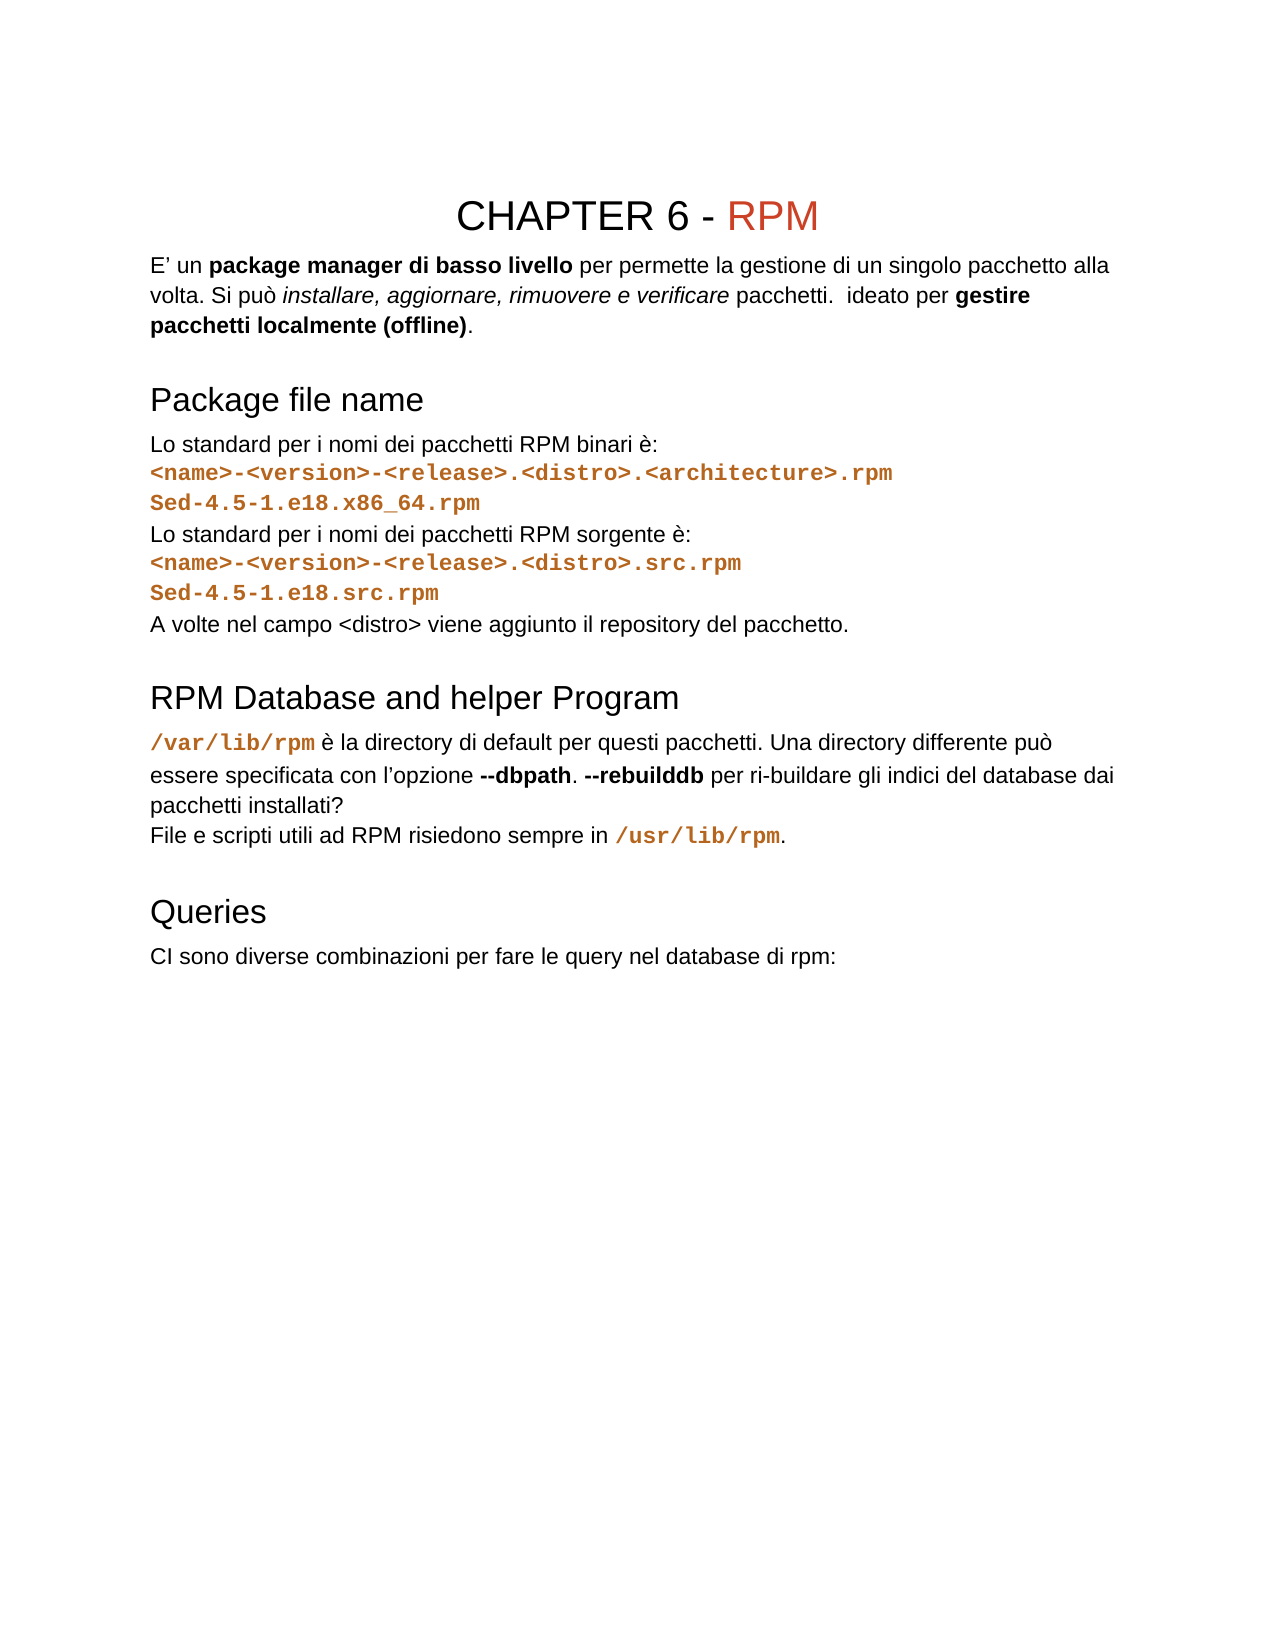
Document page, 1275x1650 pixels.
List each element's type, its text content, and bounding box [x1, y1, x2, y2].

text <name>-<version>-<release>.<distro>.src.rpm [150, 551, 1125, 577]
subtitle Package file name [150, 380, 1125, 419]
text CI sono diverse combinazioni per fare le query nel database di rpm: [150, 943, 1125, 969]
text Lo standard per i nomi dei pacchetti RPM binari è: <name>-<version>-<release>.<distro>.<architecture>.rpm [150, 431, 1125, 487]
text /var/lib/rpm è la directory di default per questi pacchetti. Una directory differente può essere specificata con l’opzione --dbpath. --rebuilddb per ri-buildare gli indici del database dai pacchetti installati? File e scripti utili ad RPM risiedono sempre in /usr/lib/rpm. [150, 729, 1125, 850]
text E’ un package manager di basso livello per permette la gestione di un singolo pacchetto alla volta. Si può installare, aggiornare, rimuovere e verificare pacchetti. ideato per gestire pacchetti localmente (offline). [150, 252, 1125, 339]
text Lo standard per i nomi dei pacchetti RPM sorgente è: [150, 521, 1125, 547]
text Sed-4.5-1.e18.src.rpm [150, 581, 1125, 607]
text Sed-4.5-1.e18.x86_64.rpm [150, 491, 1125, 517]
subtitle RPM Database and helper Program [150, 678, 1125, 717]
subtitle CHAPTER 6 - RPM [150, 192, 1125, 239]
subtitle Queries [150, 892, 1125, 930]
text A volte nel campo <distro> viene aggiunto il repository del pacchetto. [150, 611, 1125, 637]
